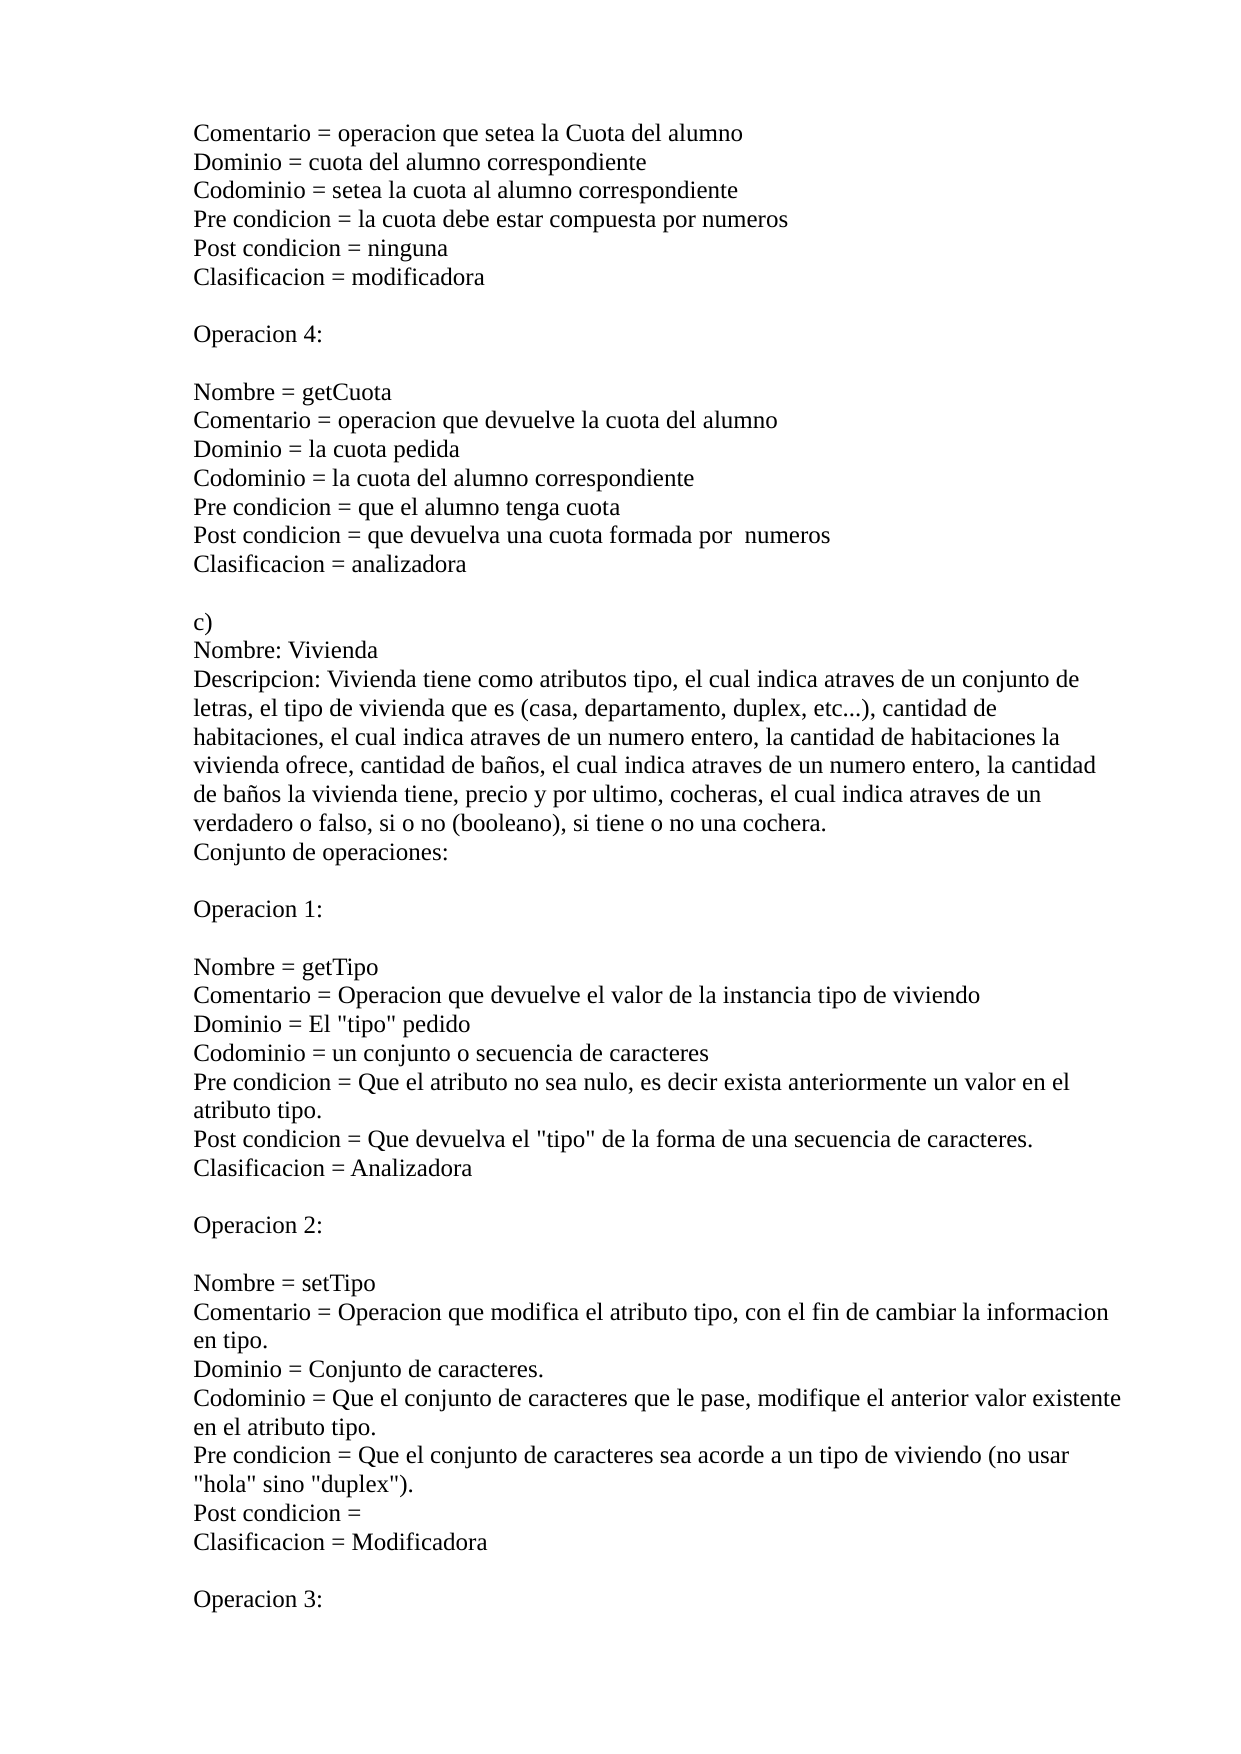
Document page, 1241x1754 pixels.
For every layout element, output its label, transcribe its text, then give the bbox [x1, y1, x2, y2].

list Comentario = operacion que setea la Cuota del alumno Dominio = cuota del alumno correspondiente Codominio = setea la cuota al alumno correspondiente Pre condicion = la cuota debe estar compuesta por numeros Post condicion = ninguna Clasificacion = modificadora Operacion 4: Nombre = getCuota Comentario = operacion que devuelve la cuota del alumno Dominio = la cuota pedida Codominio = la cuota del alumno correspondiente Pre condicion = que el alumno tenga cuota Post condicion = que devuelva una cuota formada por numeros Clasificacion = analizadora c) Nombre: Vivienda Descripcion: Vivienda tiene como atributos tipo, el cual indica atraves de un conjunto de letras, el tipo de vivienda que es (casa, departamento, duplex, etc...), cantidad de habitaciones, el cual indica atraves de un numero entero, la cantidad de habitaciones la vivienda ofrece, cantidad de baños, el cual indica atraves de un numero entero, la cantidad de baños la vivienda tiene, precio y por ultimo, cocheras, el cual indica atraves de un verdadero o falso, si o no (booleano), si tiene o no una cochera. Conjunto de operaciones: Operacion 1: Nombre = getTipo Comentario = Operacion que devuelve el valor de la instancia tipo de viviendo Dominio = El "tipo" pedido Codominio = un conjunto o secuencia de caracteres Pre condicion = Que el atributo no sea nulo, es decir exista anteriormente un valor en el atributo tipo. Post condicion = Que devuelva el "tipo" de la forma de una secuencia de caracteres. Clasificacion = Analizadora Operacion 2: Nombre = setTipo Comentario = Operacion que modifica el atributo tipo, con el fin de cambiar la informacion en tipo. Dominio = Conjunto de caracteres. Codominio = Que el conjunto de caracteres que le pase, modifique el anterior valor existente en el atributo tipo. Pre condicion = Que el conjunto de caracteres sea acorde a un tipo de viviendo (no usar "hola" sino "duplex"). Post condicion = Clasificacion = Modificadora Operacion 3: [156, 118, 1122, 1613]
